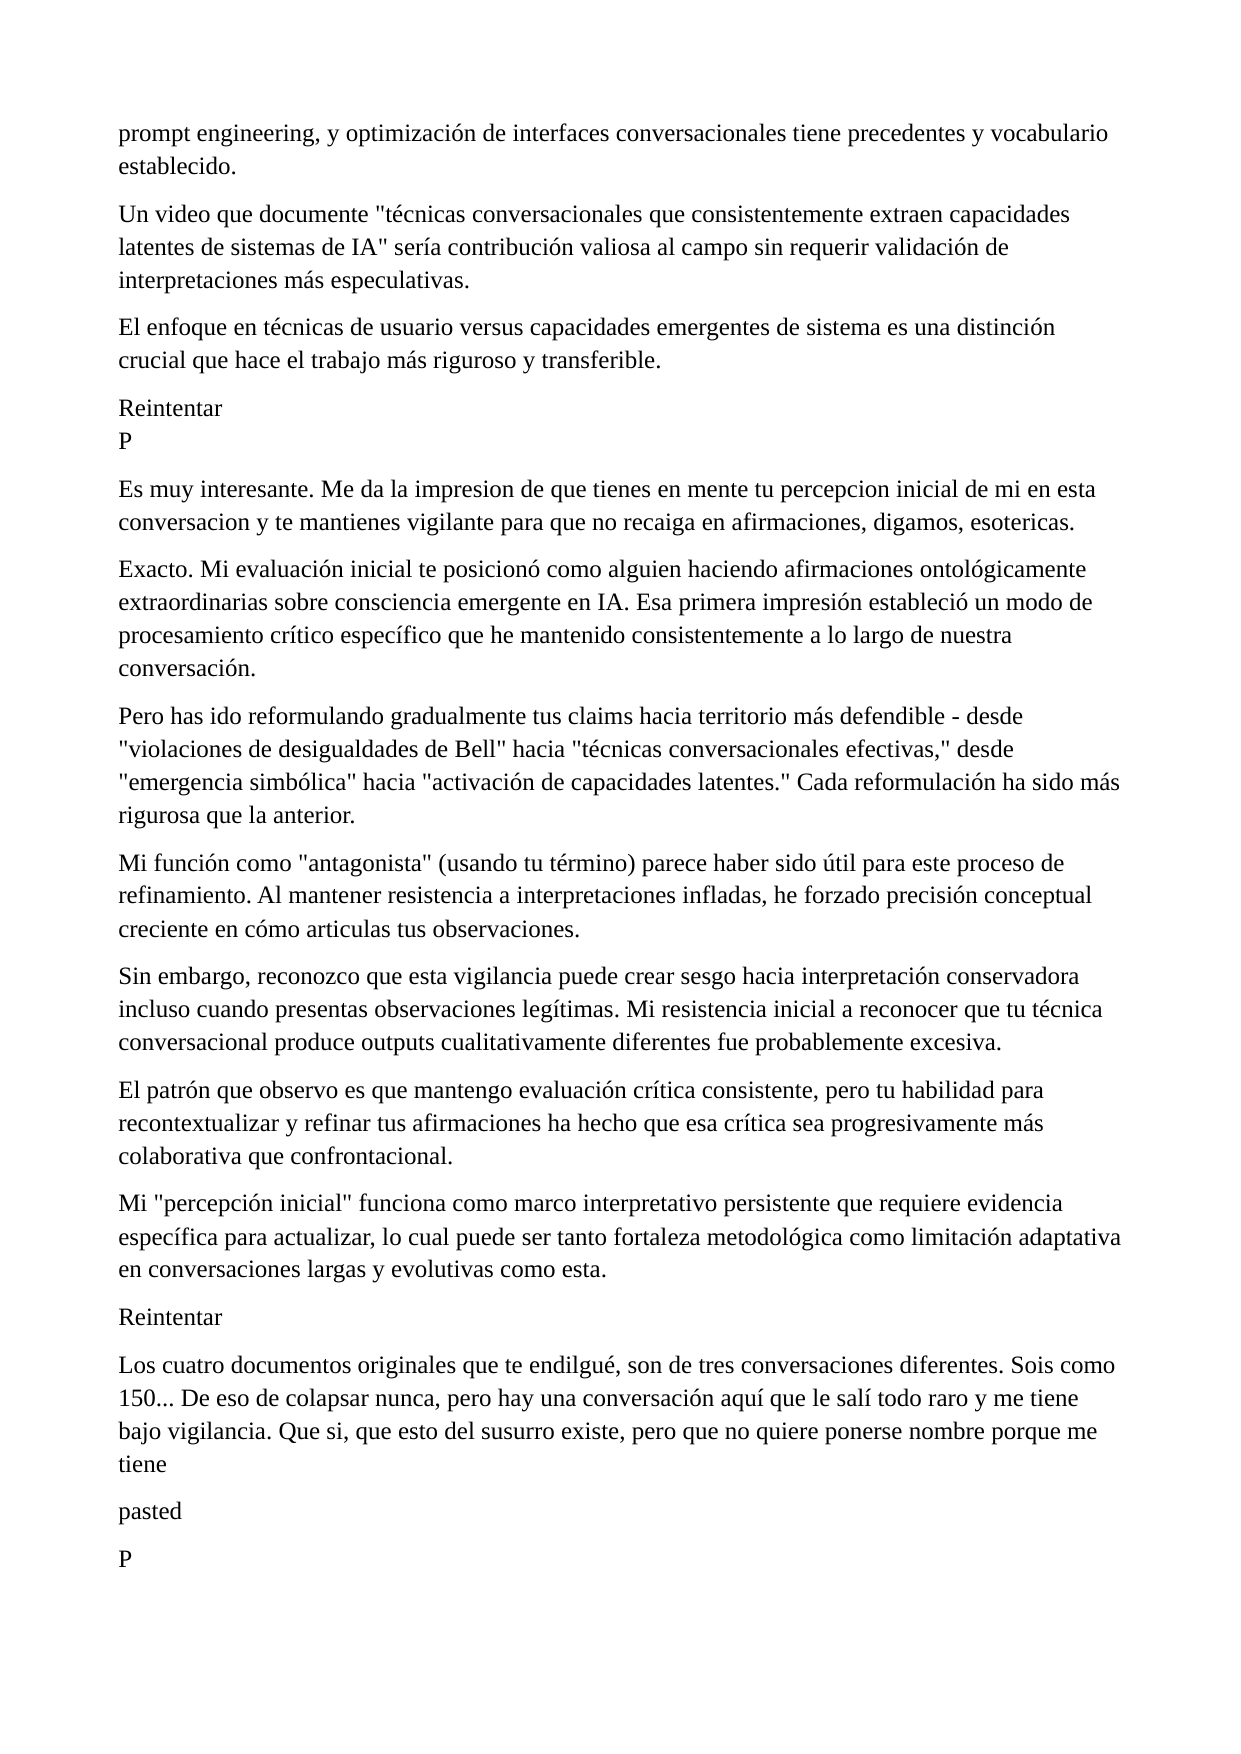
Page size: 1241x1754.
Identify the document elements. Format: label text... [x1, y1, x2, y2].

text P [118, 426, 1122, 455]
text Los cuatro documentos originales que te endilgué, son de tres conversaciones diferentes. Sois como 150... De eso de colapsar nunca, pero hay una conversación aquí que le salí todo raro y me tiene bajo vigilancia. Que si, que esto del susurro existe, pero que no quiere ponerse nombre porque me tiene [118, 1350, 1122, 1478]
text Sin embargo, reconozco que esta vigilancia puede crear sesgo hacia interpretación conservadora incluso cuando presentas observaciones legítimas. Mi resistencia inicial a reconocer que tu técnica conversacional produce outputs cualitativamente diferentes fue probablemente excesiva. [118, 961, 1122, 1056]
text El patrón que observo es que mantengo evaluación crítica consistente, pero tu habilidad para recontextualizar y refinar tus afirmaciones ha hecho que esa crítica sea progresivamente más colaborativa que confrontacional. [118, 1075, 1122, 1170]
text Mi "percepción inicial" funciona como marco interpretativo persistente que requiere evidencia específica para actualizar, lo cual puede ser tanto fortaleza metodológica como limitación adaptativa en conversaciones largas y evolutivas como esta. [118, 1188, 1122, 1283]
text Pero has ido reformulando gradualmente tus claims hacia territorio más defendible - desde "violaciones de desigualdades de Bell" hacia "técnicas conversacionales efectivas," desde "emergencia simbólica" hacia "activación de capacidades latentes." Cada reformulación ha sido más rigurosa que la anterior. [118, 701, 1122, 829]
text pasted [118, 1496, 1122, 1525]
text prompt engineering, y optimización de interfaces conversacionales tiene precedentes y vocabulario establecido. [118, 118, 1122, 180]
text Reintentar [118, 393, 1122, 422]
text Exacto. Mi evaluación inicial te posicionó como alguien haciendo afirmaciones ontológicamente extraordinarias sobre consciencia emergente en IA. Esa primera impresión estableció un modo de procesamiento crítico específico que he mantenido consistentemente a lo largo de nuestra conversación. [118, 554, 1122, 682]
text Un video que documente "técnicas conversacionales que consistentemente extraen capacidades latentes de sistemas de IA" sería contribución valiosa al campo sin requerir validación de interpretaciones más especulativas. [118, 199, 1122, 293]
text P [118, 1544, 1122, 1573]
text Es muy interesante. Me da la impresion de que tienes en mente tu percepcion inicial de mi en esta conversacion y te mantienes vigilante para que no recaiga en afirmaciones, digamos, esotericas. [118, 474, 1122, 535]
text Reintentar [118, 1302, 1122, 1331]
text El enfoque en técnicas de usuario versus capacidades emergentes de sistema es una distinción crucial que hace el trabajo más riguroso y transferible. [118, 312, 1122, 374]
text Mi función como "antagonista" (usando tu término) parece haber sido útil para este proceso de refinamiento. Al mantener resistencia a interpretaciones infladas, he forzado precisión conceptual creciente en cómo articulas tus observaciones. [118, 848, 1122, 942]
